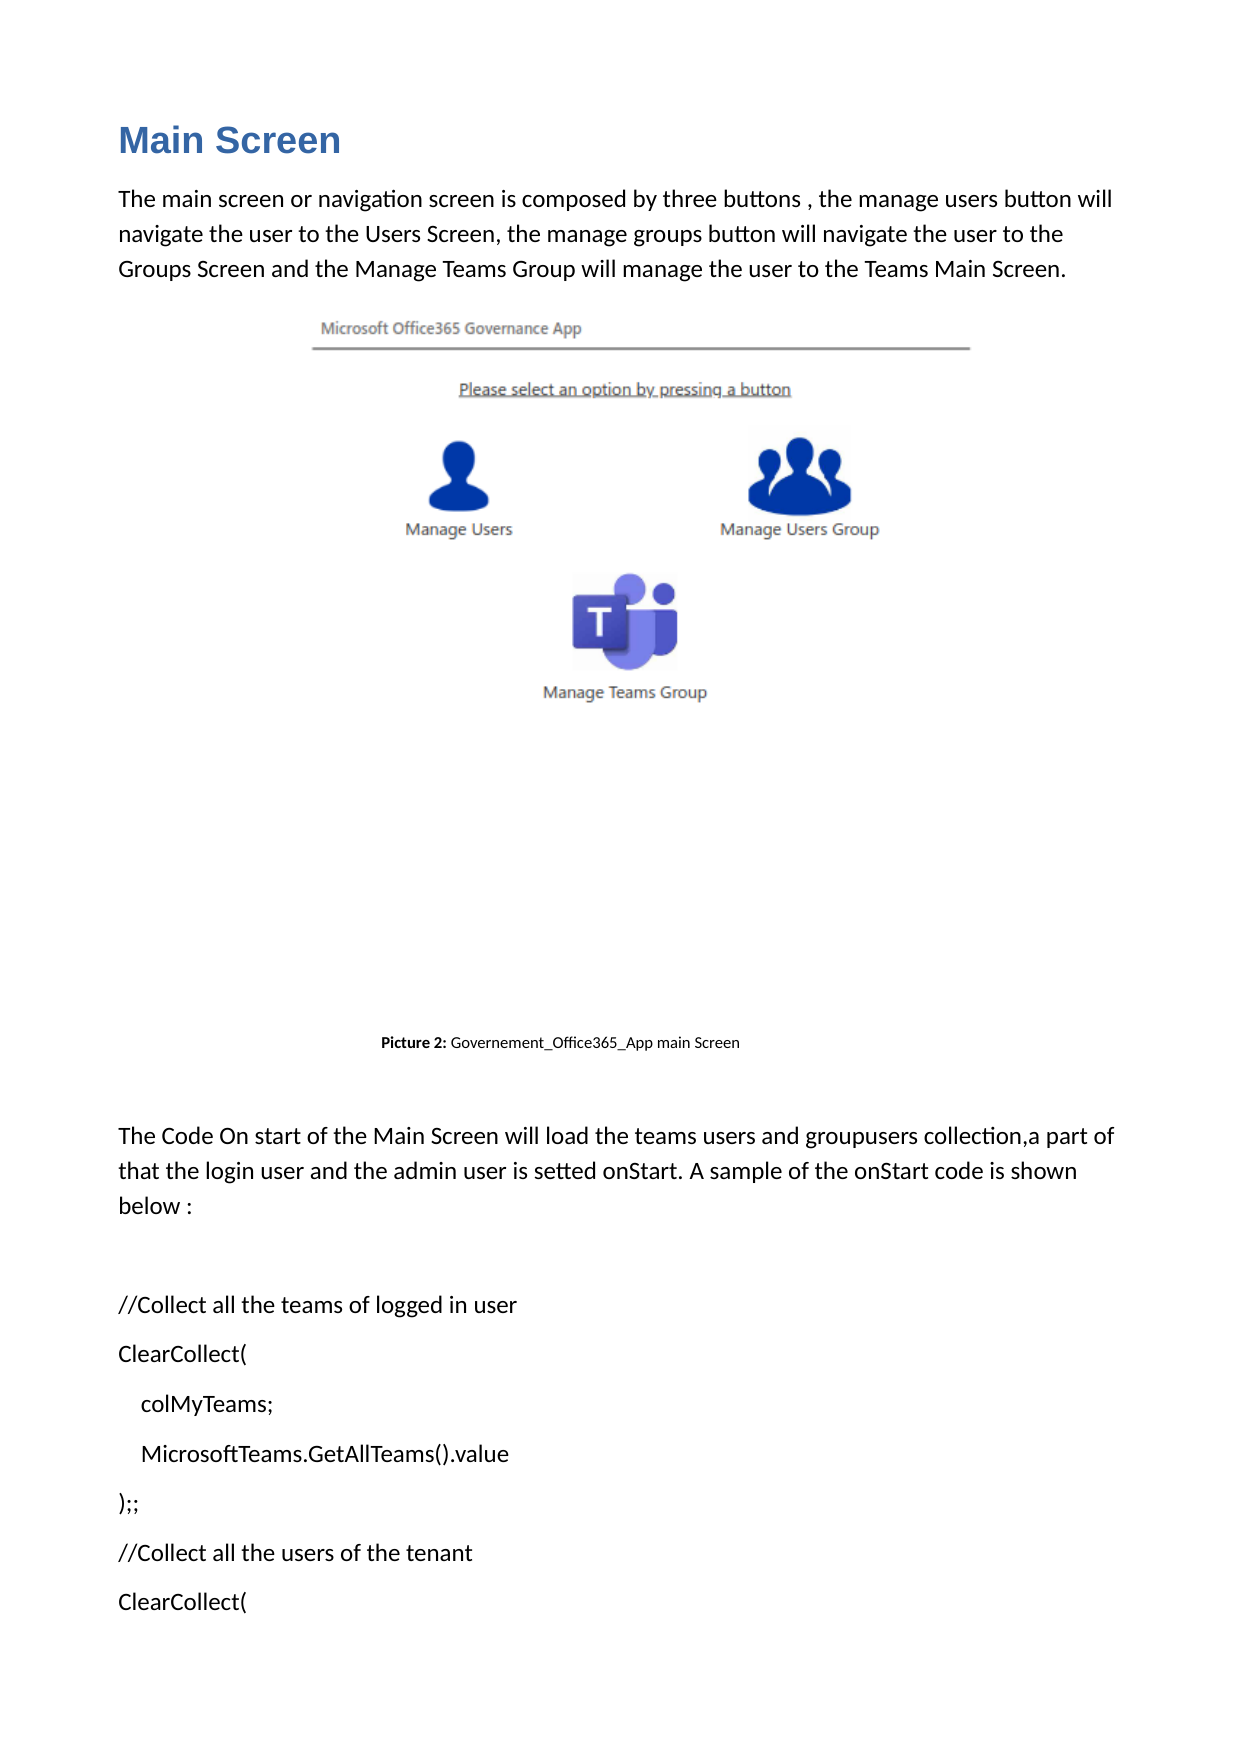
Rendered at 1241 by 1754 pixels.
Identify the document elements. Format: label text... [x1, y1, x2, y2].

text ClearCollect( [118, 1586, 1122, 1617]
picture [237, 311, 1014, 733]
text Main Screen [118, 118, 1122, 162]
text Picture 2: Governement_Office365_App main Screen [118, 1032, 1122, 1053]
text colMyTeams; [118, 1388, 1122, 1419]
text ClearCollect( [118, 1338, 1122, 1369]
text The Code On start of the Main Screen will load the teams users and groupusers collection,a part of that the login user and the admin user is setted onStart. A sample of the onStart code is shown below : [118, 1120, 1122, 1220]
text The main screen or navigation screen is composed by three buttons , the manage users button will navigate the user to the Users Screen, the manage groups button will navigate the user to the Groups Screen and the Manage Teams Group will manage the user to the Teams Main Screen. [118, 183, 1122, 283]
text MicrosoftTeams.GetAllTeams().value [118, 1438, 1122, 1468]
text //Collect all the teams of logged in user [118, 1289, 1122, 1319]
text //Collect all the users of the tenant [118, 1537, 1122, 1567]
text );; [118, 1487, 1122, 1518]
